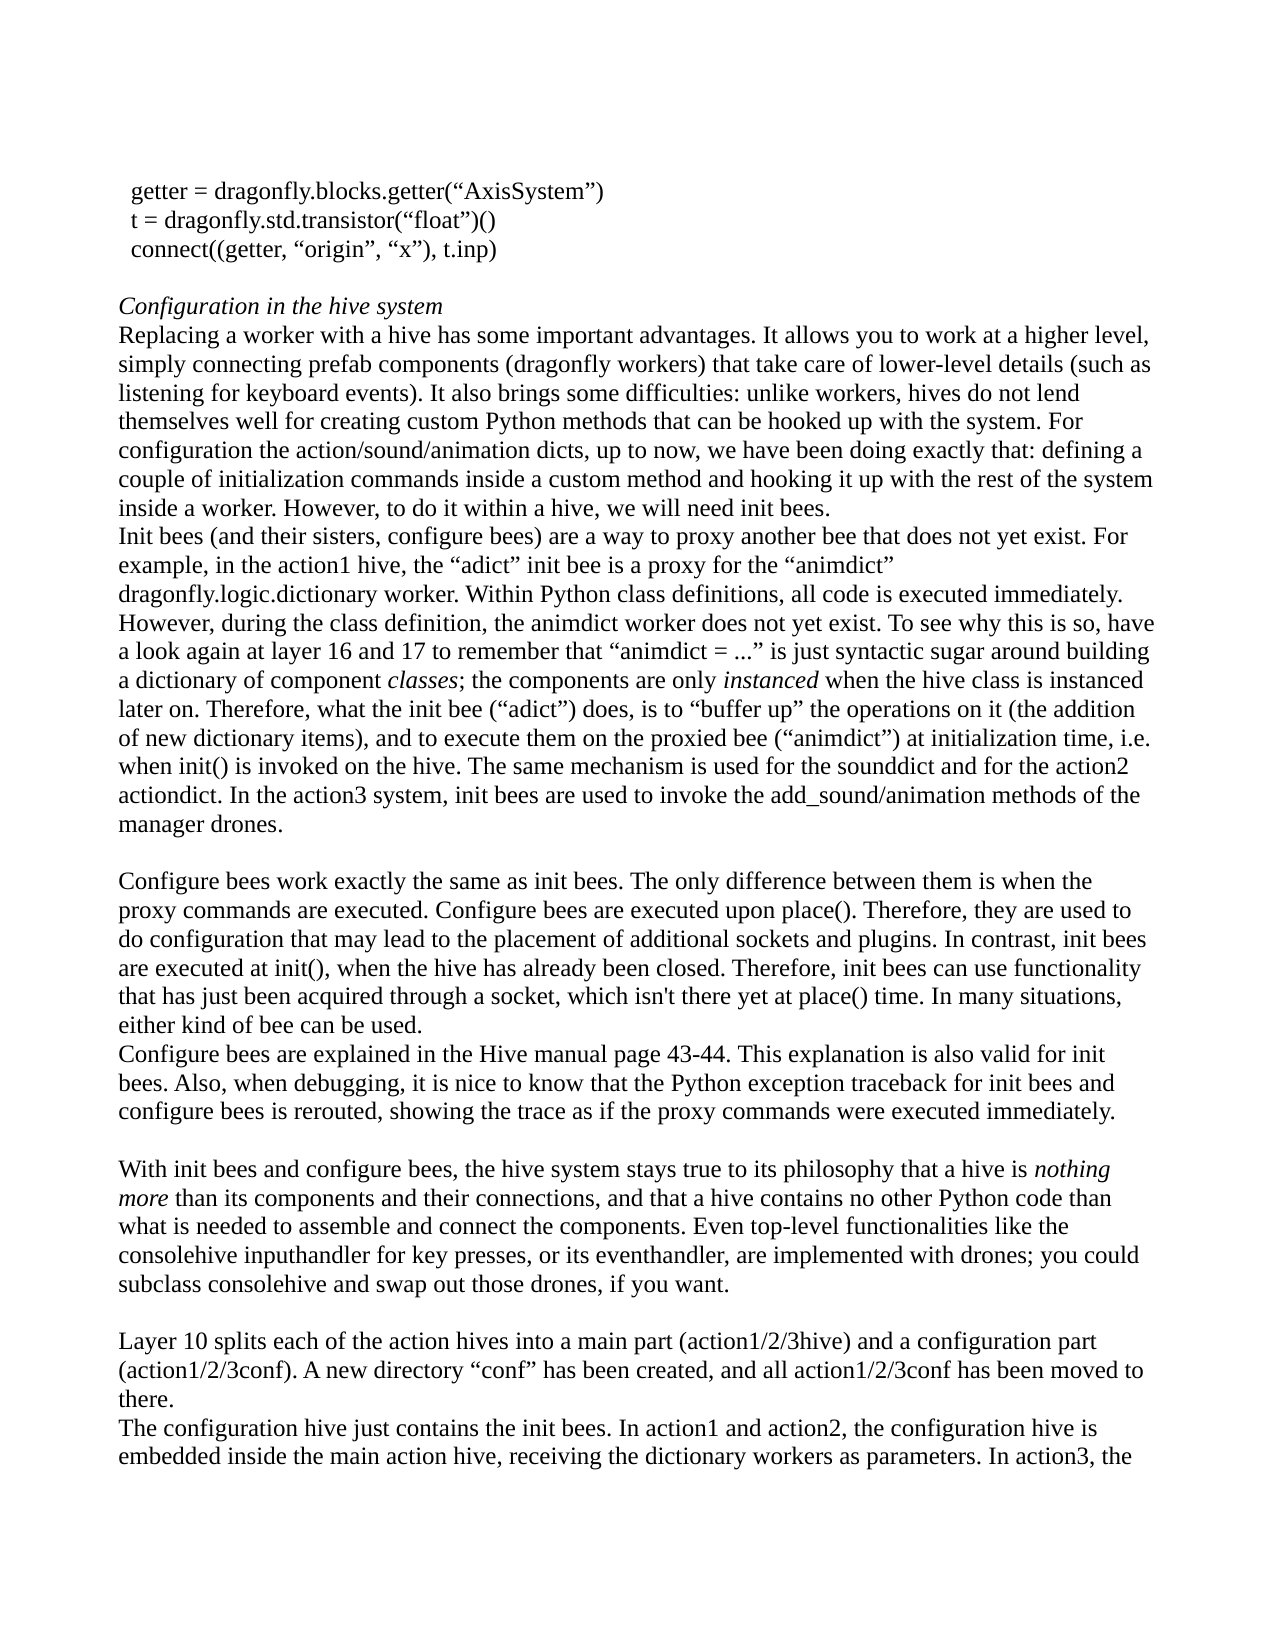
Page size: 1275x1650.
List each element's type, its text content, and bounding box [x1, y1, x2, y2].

text The configuration hive just contains the init bees. In action1 and action2, the configuration hive is embedded inside the main action hive, receiving the dictionary workers as parameters. In action3, the [118, 1413, 1157, 1470]
text Replacing a worker with a hive has some important advantages. It allows you to work at a higher level, simply connecting prefab components (dragonfly workers) that take care of lower-level details (such as listening for keyboard events). It also brings some difficulties: unlike workers, hives do not lend themselves well for creating custom Python methods that can be hooked up with the system. For configuration the action/sound/animation dicts, up to now, we have been doing exactly that: defining a couple of initialization commands inside a custom method and hooking it up with the rest of the system inside a worker. However, to do it within a hive, we will need init bees. [118, 320, 1157, 521]
text Configure bees are explained in the Hive manual page 43-44. This explanation is also valid for init bees. Also, when debugging, it is nice to know that the Python exception traceback for init bees and configure bees is rerouted, showing the trace as if the proxy commands were executed immediately. [118, 1039, 1157, 1125]
text connect((getter, “origin”, “x”), t.inp) [118, 234, 1157, 263]
text Layer 10 splits each of the action hives into a main part (action1/2/3hive) and a configuration part (action1/2/3conf). A new directory “conf” has been created, and all action1/2/3conf has been moved to there. [118, 1326, 1157, 1413]
text With init bees and configure bees, the hive system stays true to its philosophy that a hive is nothing more than its components and their connections, and that a hive contains no other Python code than what is needed to assemble and connect the components. Even top-level functionalities like the consolehive inputhandler for key presses, or its eventhandler, are implemented with drones; you could subclass consolehive and swap out those drones, if you want. [118, 1154, 1157, 1298]
text getter = dragonfly.blocks.getter(“AxisSystem”) [118, 176, 1157, 205]
text t = dragonfly.std.transistor(“float”)() [118, 205, 1157, 234]
text Configuration in the hive system [118, 291, 1157, 320]
text Init bees (and their sisters, configure bees) are a way to proxy another bee that does not yet exist. For example, in the action1 hive, the “adict” init bee is a proxy for the “animdict” dragonfly.logic.dictionary worker. Within Python class definitions, all code is executed immediately. However, during the class definition, the animdict worker does not yet exist. To see why this is so, have a look again at layer 16 and 17 to remember that “animdict = ...” is just syntactic sugar around building a dictionary of component classes; the components are only instanced when the hive class is instanced later on. Therefore, what the init bee (“adict”) does, is to “buffer up” the operations on it (the addition of new dictionary items), and to execute them on the proxied bee (“animdict”) at initialization time, i.e. when init() is invoked on the hive. The same mechanism is used for the sounddict and for the action2 actiondict. In the action3 system, init bees are used to invoke the add_sound/animation methods of the manager drones. [118, 521, 1157, 838]
text Configure bees work exactly the same as init bees. The only difference between them is when the proxy commands are executed. Configure bees are executed upon place(). Therefore, they are used to do configuration that may lead to the placement of additional sockets and plugins. In contrast, init bees are executed at init(), when the hive has already been closed. Therefore, init bees can use functionality that has just been acquired through a socket, which isn't there yet at place() time. In many situations, either kind of bee can be used. [118, 866, 1157, 1039]
